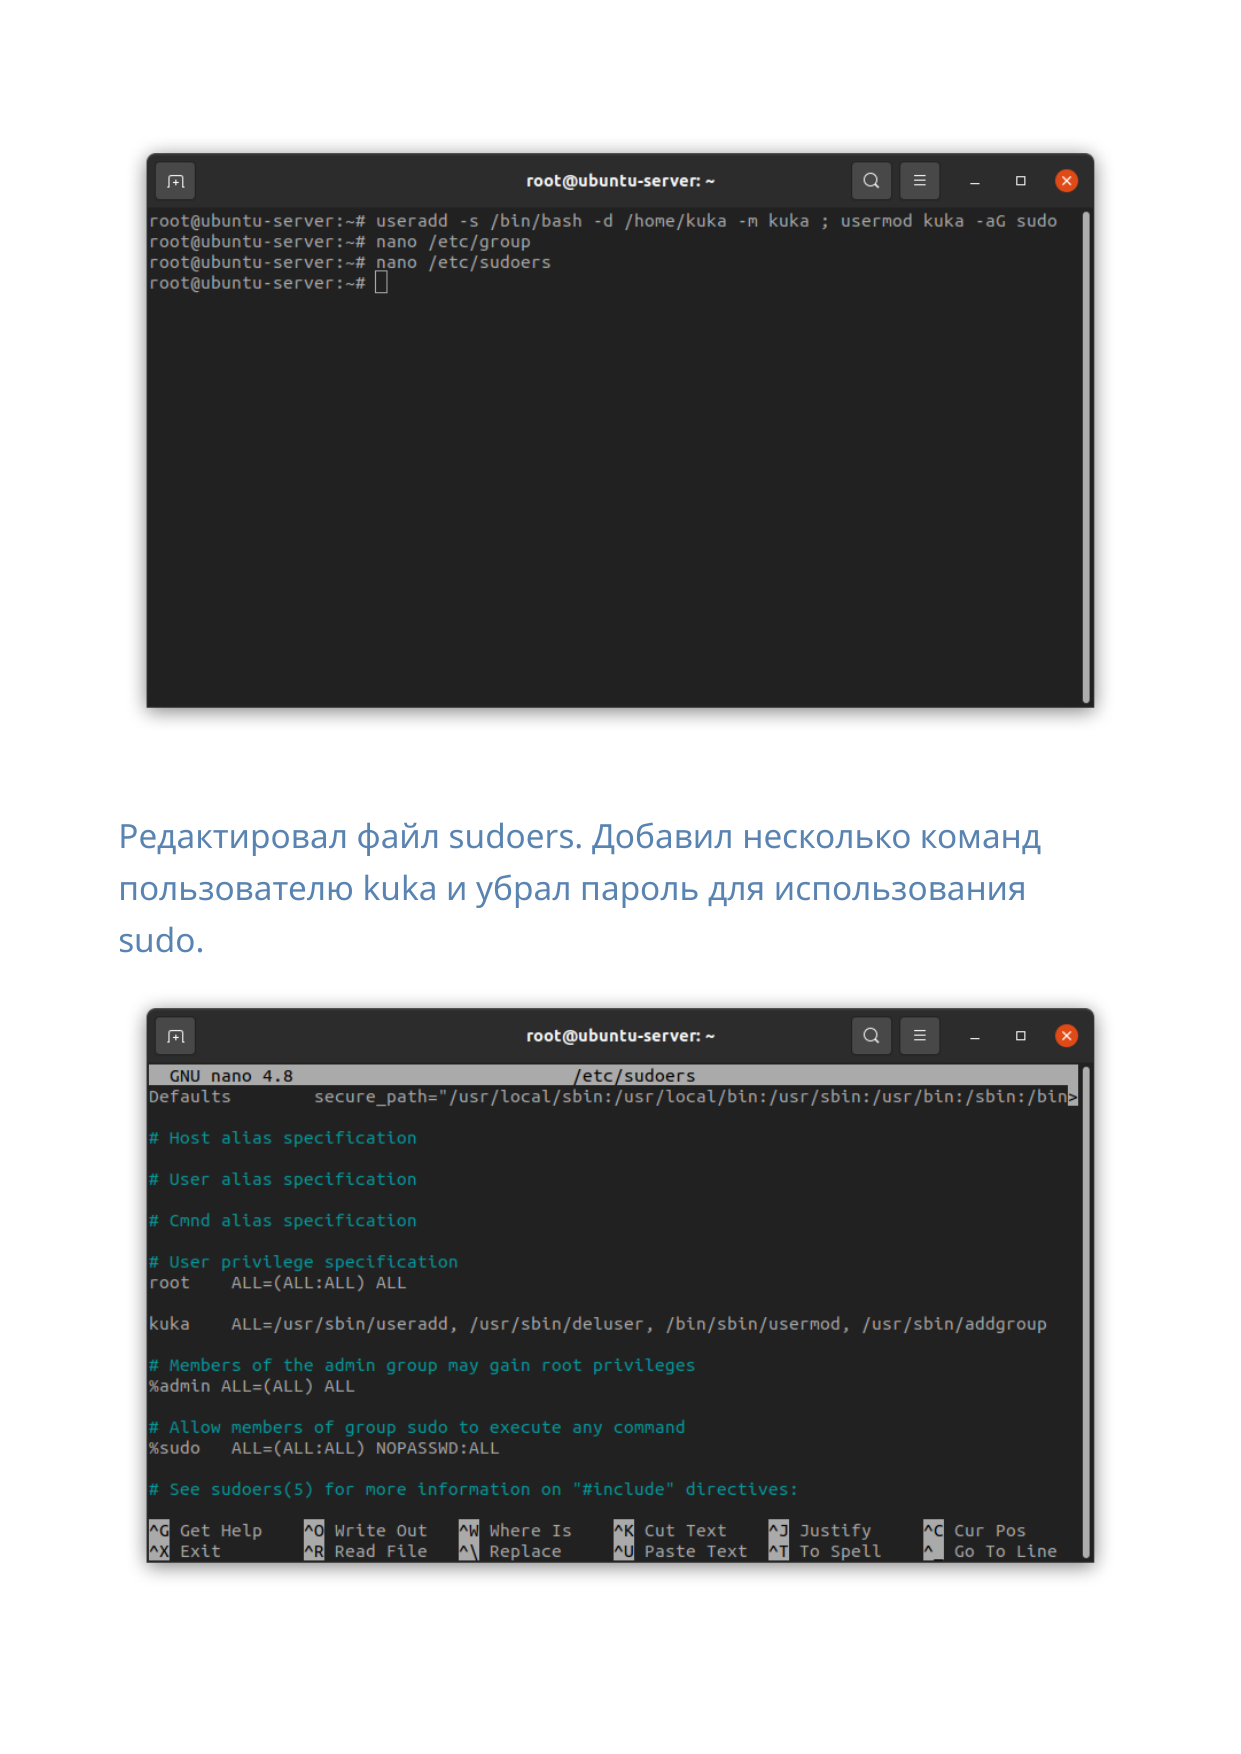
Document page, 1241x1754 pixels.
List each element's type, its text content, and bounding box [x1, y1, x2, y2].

picture [118, 983, 1123, 1595]
text Редактировал файл sudoers. Добавил несколько команд пользователю kuka и убрал пароль для использования sudo. [118, 813, 1122, 962]
picture [118, 128, 1123, 740]
